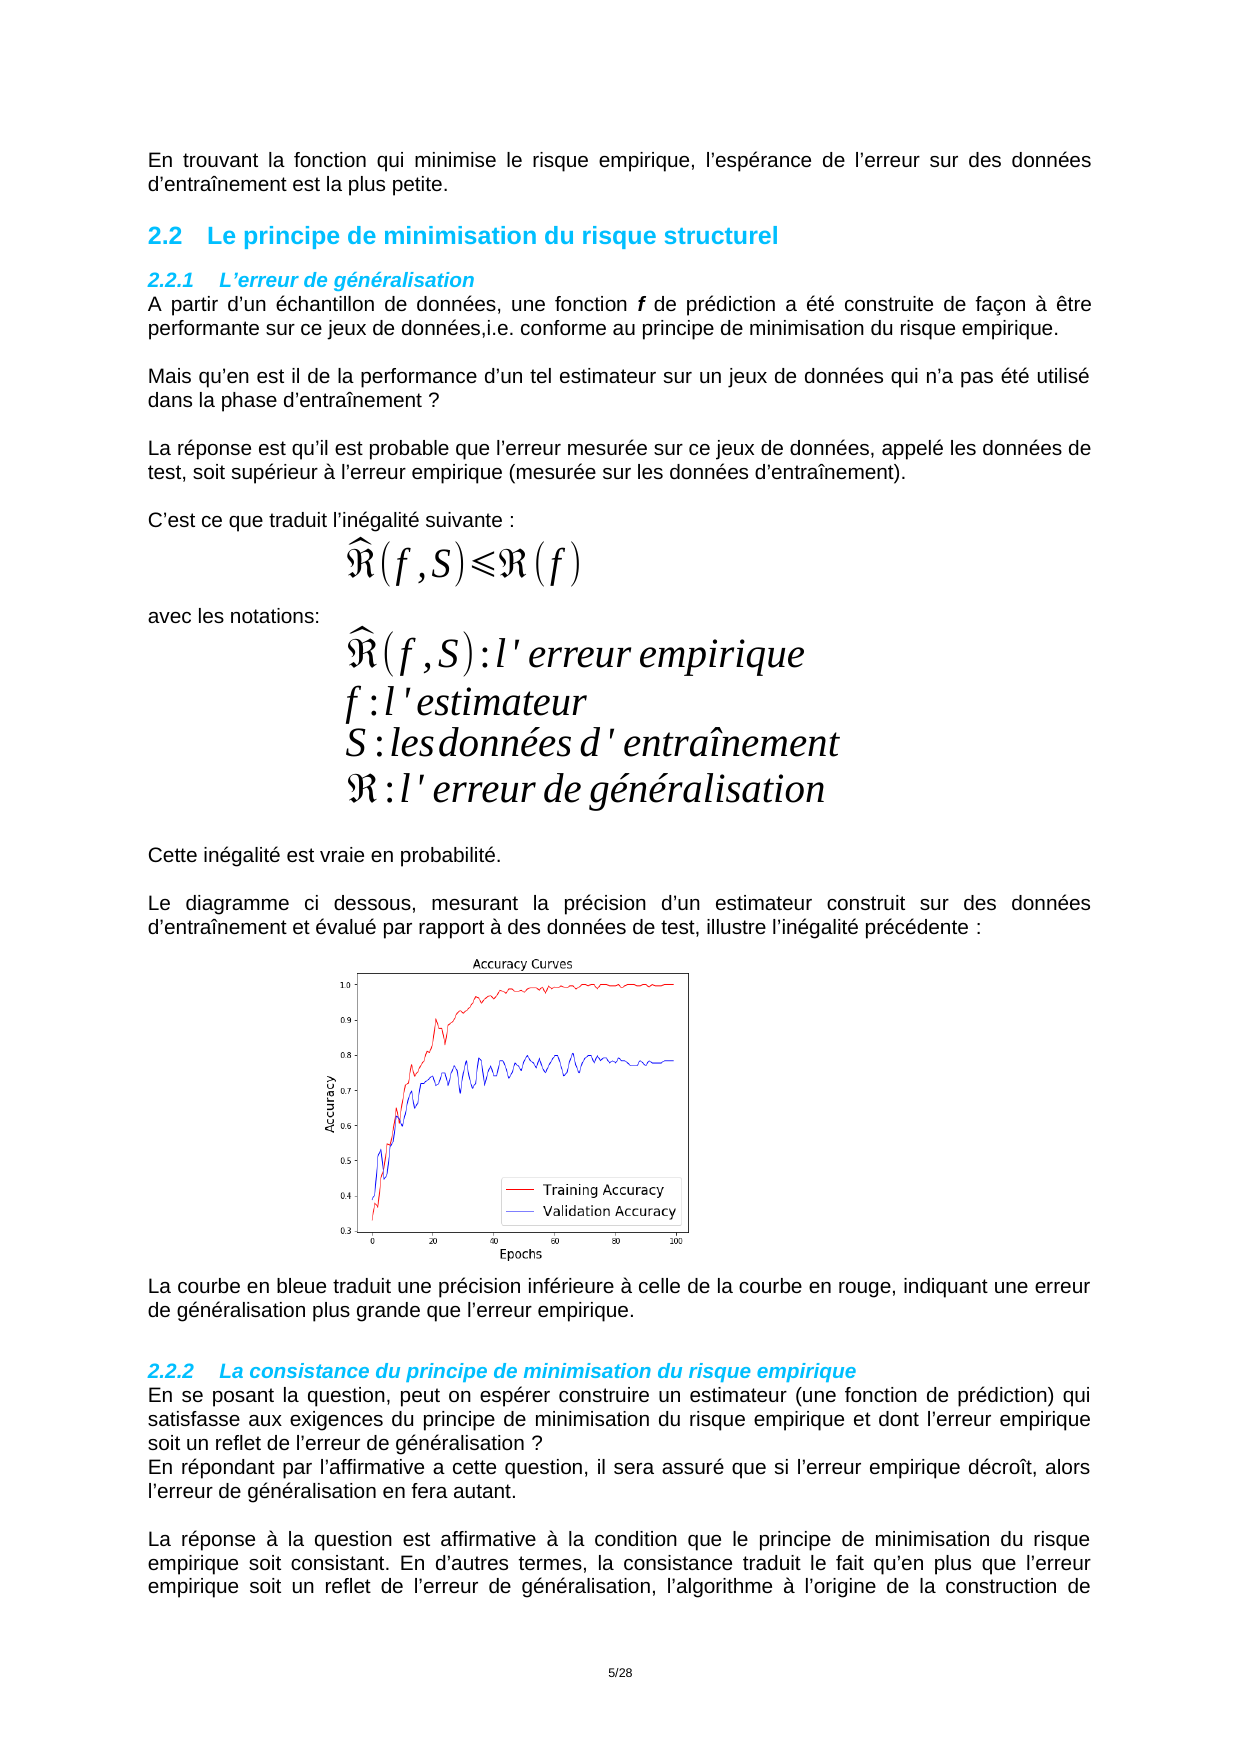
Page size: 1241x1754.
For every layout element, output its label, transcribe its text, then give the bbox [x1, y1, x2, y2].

text Le diagramme ci dessous, mesurant la précision d’un estimateur construit sur des données d’entraînement et évalué par rapport à des données de test, illustre l’inégalité précédente : [148, 891, 1092, 939]
text A partir d’un échantillon de données, une fonction f de prédiction a été construite de façon à être performante sur ce jeux de données,i.e. conforme au principe de minimisation du risque empirique. [148, 292, 1092, 340]
text Mais qu’en est il de la performance d’un tel estimateur sur un jeux de données qui n’a pas été utilisé dans la phase d’entraînement ? [148, 364, 1092, 412]
subtitle Le principe de minimisation du risque structurel [148, 221, 1092, 249]
subtitle La consistance du principe de minimisation du risque empirique [148, 1359, 1092, 1383]
text En répondant par l’affirmative a cette question, il sera assuré que si l’erreur empirique décroît, alors l’erreur de généralisation en fera autant. [148, 1454, 1092, 1502]
text C’est ce que traduit l’inégalité suivante : [148, 508, 1092, 532]
picture [320, 953, 696, 1266]
text La réponse à la question est affirmative à la condition que le principe de minimisation du risque empirique soit consistant. En d’autres termes, la consistance traduit le fait qu’en plus que l’erreur empirique soit un reflet de l’erreur de généralisation, l’algorithme à l’origine de la construction de [148, 1526, 1092, 1598]
text En se posant la question, peut on espérer construire un estimateur (une fonction de prédiction) qui satisfasse aux exigences du principe de minimisation du risque empirique et dont l’erreur empirique soit un reflet de l’erreur de généralisation ? [148, 1383, 1092, 1454]
subtitle L’erreur de généralisation [148, 268, 1092, 292]
text La courbe en bleue traduit une précision inférieure à celle de la courbe en rouge, indiquant une erreur de généralisation plus grande que l’erreur empirique. [148, 1274, 1092, 1322]
text avec les notations: [148, 603, 1092, 627]
text La réponse est qu’il est probable que l’erreur mesurée sur ce jeux de données, appelé les données de test, soit supérieur à l’erreur empirique (mesurée sur les données d’entraînement). [148, 436, 1092, 484]
text En trouvant la fonction qui minimise le risque empirique, l’espérance de l’erreur sur des données d’entraînement est la plus petite. [148, 148, 1092, 196]
text Cette inégalité est vraie en probabilité. [148, 843, 1092, 867]
